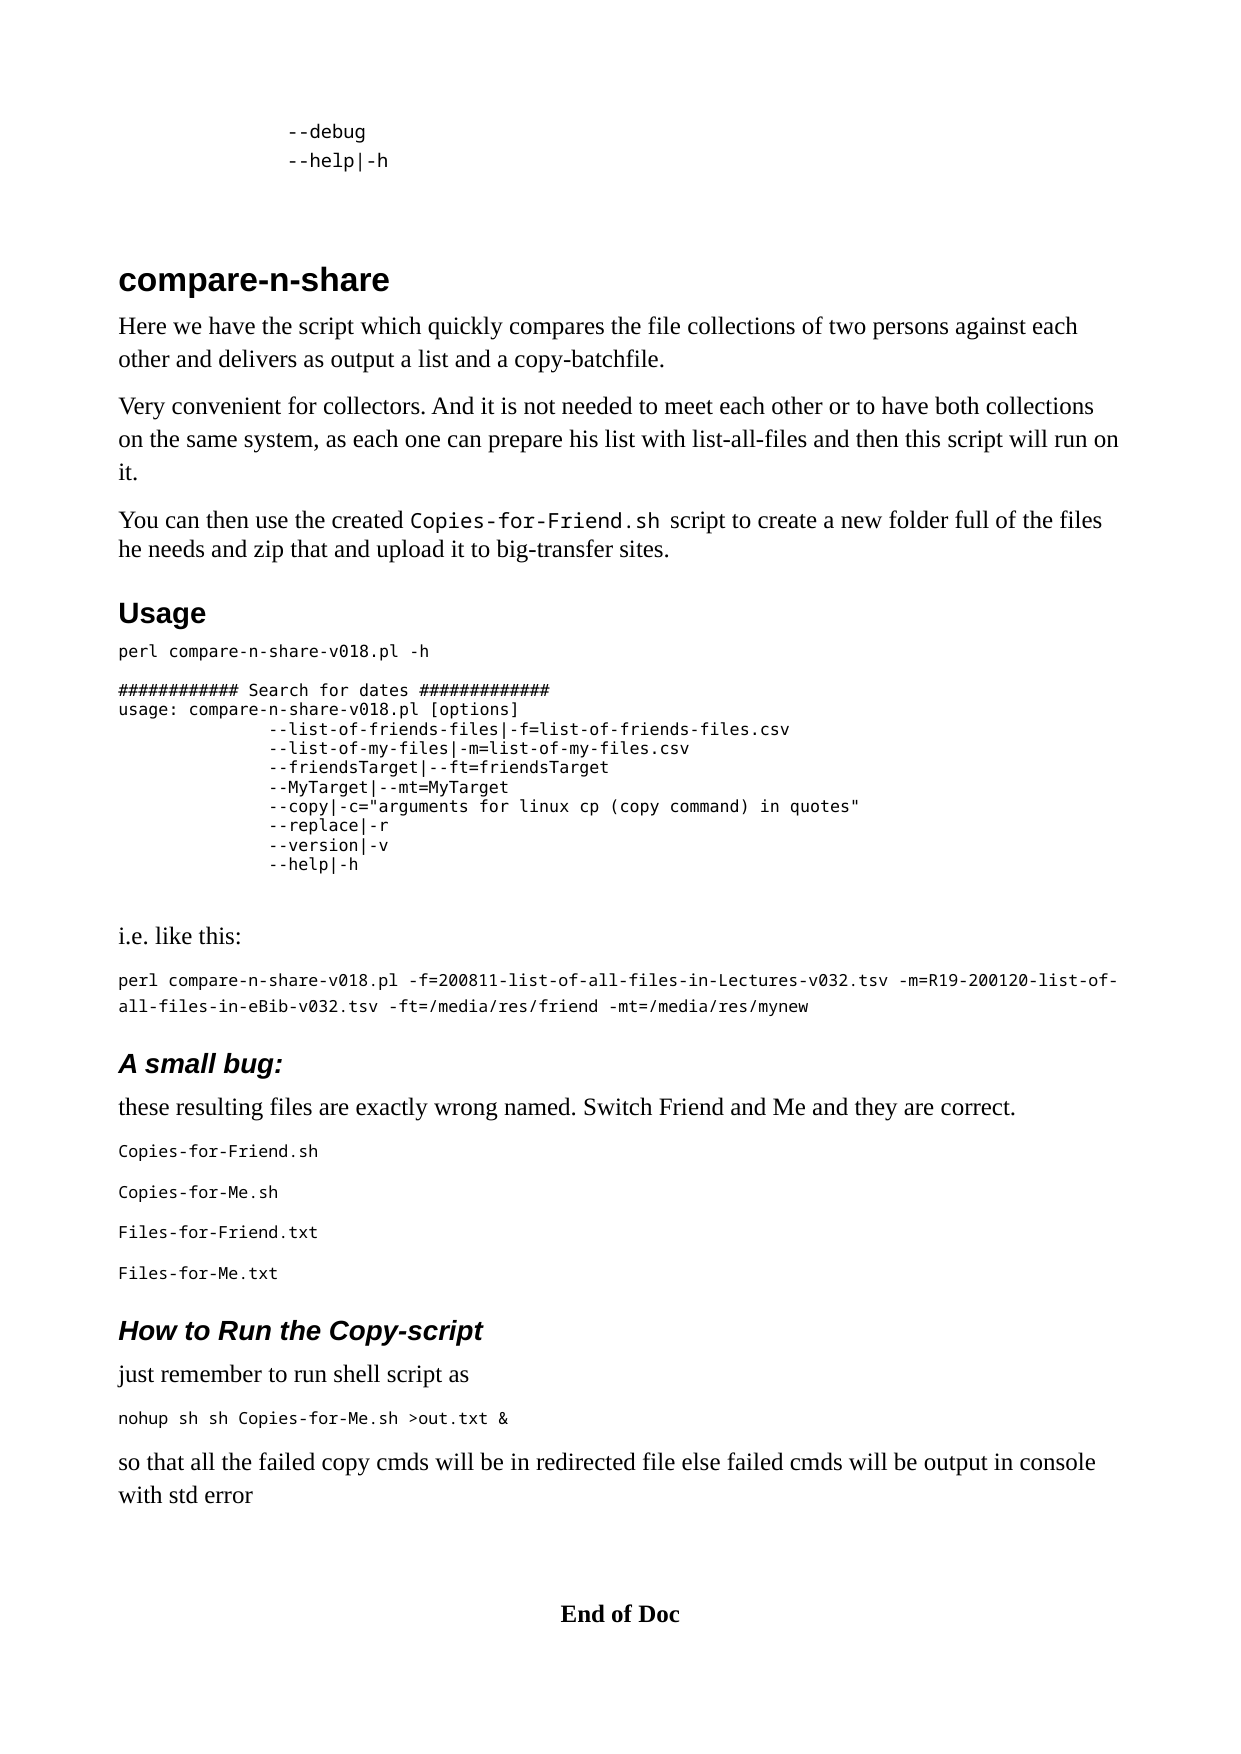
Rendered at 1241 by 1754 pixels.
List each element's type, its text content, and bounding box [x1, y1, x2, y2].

text You can then use the created Copies-for-Friend.sh script to create a new folder full of the files he needs and zip that and upload it to big-transfer sites. [118, 505, 1122, 563]
text nohup sh sh Copies-for-Me.sh >out.txt & [118, 1407, 1122, 1429]
text --debug --help|-h [118, 118, 1122, 173]
text these resulting files are exactly wrong named. Switch Friend and Me and they are correct. [118, 1092, 1122, 1121]
text Very convenient for collectors. And it is not needed to meet each other or to have both collections on the same system, as each one can prepare his list with list-all-files and then this script will run on it. [118, 391, 1122, 486]
text Here we have the script which quickly compares the file collections of two persons against each other and delivers as output a list and a copy-batchfile. [118, 311, 1122, 373]
text just remember to run shell script as [118, 1359, 1122, 1388]
subtitle How to Run the Copy-script [118, 1314, 1122, 1346]
text i.e. like this: [118, 921, 1122, 949]
text Files-for-Friend.txt [118, 1221, 1122, 1243]
text so that all the failed copy cmds will be in redirected file else failed cmds will be output in console with std error [118, 1447, 1122, 1509]
text perl compare-n-share-v018.pl -h ############ Search for dates ############# usage: compare-n-share-v018.pl [options] --list-of-friends-files|-f=list-of-friends-files.csv --list-of-my-files|-m=list-of-my-files.csv --friendsTarget|--ft=friendsTarget --MyTarget|--mt=MyTarget --copy|-c="arguments for linux cp (copy command) in quotes" --replace|-r --version|-v --help|-h [118, 642, 1122, 903]
text Copies-for-Friend.sh [118, 1139, 1122, 1162]
text perl compare-n-share-v018.pl -f=200811-list-of-all-files-in-Lectures-v032.tsv -m=R19-200120-list-of-all-files-in-eBib-v032.tsv -ft=/media/res/friend -mt=/media/res/mynew [118, 968, 1122, 1017]
text Copies-for-Me.sh [118, 1180, 1122, 1203]
subtitle Usage [118, 596, 1122, 629]
subtitle compare-n-share [118, 260, 1122, 298]
text Files-for-Me.txt [118, 1261, 1122, 1284]
subtitle A small bug: [118, 1048, 1122, 1079]
text End of Doc [118, 1599, 1122, 1628]
